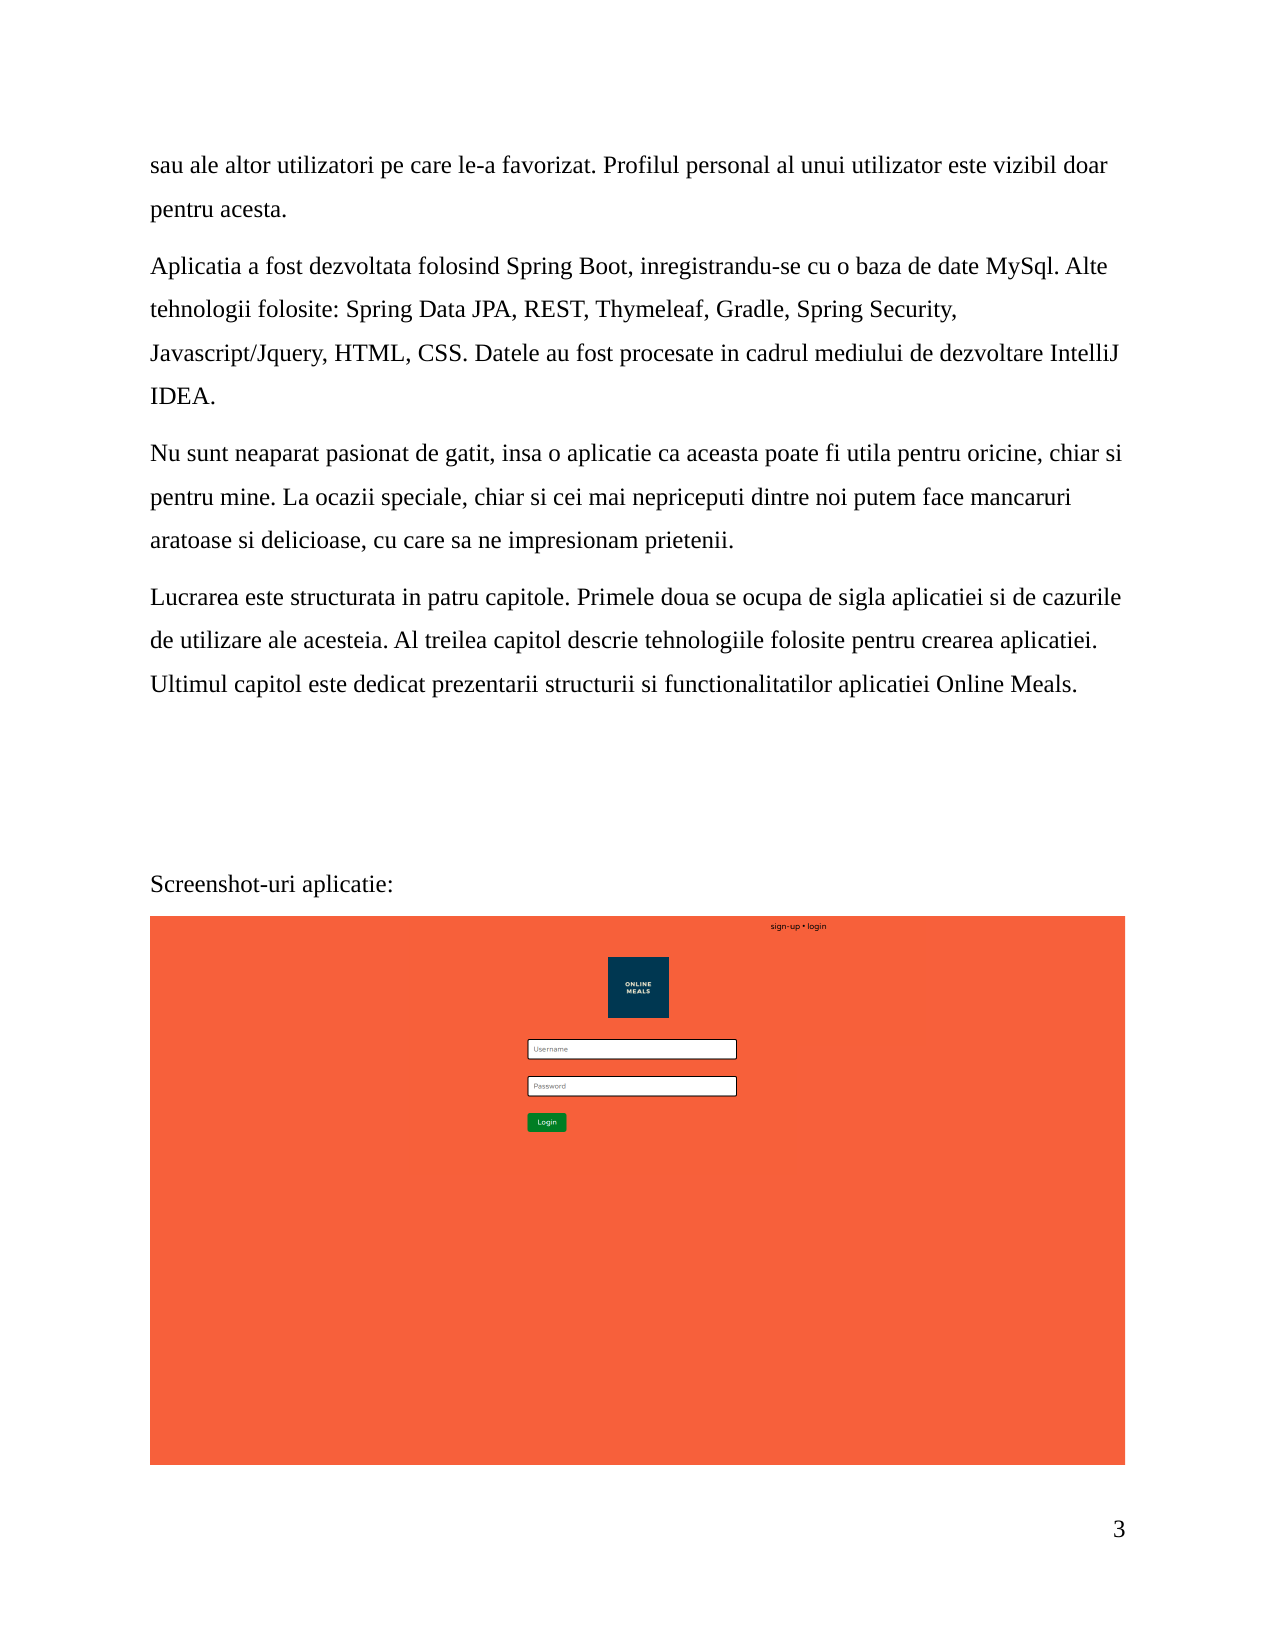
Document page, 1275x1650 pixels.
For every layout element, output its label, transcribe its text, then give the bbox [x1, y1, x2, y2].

text Nu sunt neaparat pasionat de gatit, insa o aplicatie ca aceasta poate fi utila pentru oricine, chiar si pentru mine. La ocazii speciale, chiar si cei mai nepriceputi dintre noi putem face mancaruri aratoase si delicioase, cu care sa ne impresionam prietenii. [150, 438, 1125, 553]
text Screenshot-uri aplicatie: [150, 869, 1125, 898]
text Aplicatia a fost dezvoltata folosind Spring Boot, inregistrandu-se cu o baza de date MySql. Alte tehnologii folosite: Spring Data JPA, REST, Thymeleaf, Gradle, Spring Security, Javascript/Jquery, HTML, CSS. Datele au fost procesate in cadrul mediului de dezvoltare IntelliJ IDEA. [150, 251, 1125, 409]
text sau ale altor utilizatori pe care le-a favorizat. Profilul personal al unui utilizator este vizibil doar pentru acesta. [150, 151, 1125, 222]
text Lucrarea este structurata in patru capitole. Primele doua se ocupa de sigla aplicatiei si de cazurile de utilizare ale acesteia. Al treilea capitol descrie tehnologiile folosite pentru crearea aplicatiei. Ultimul capitol este dedicat prezentarii structurii si functionalitatilor aplicatiei Online Meals. [150, 582, 1125, 697]
picture [150, 916, 1126, 1465]
